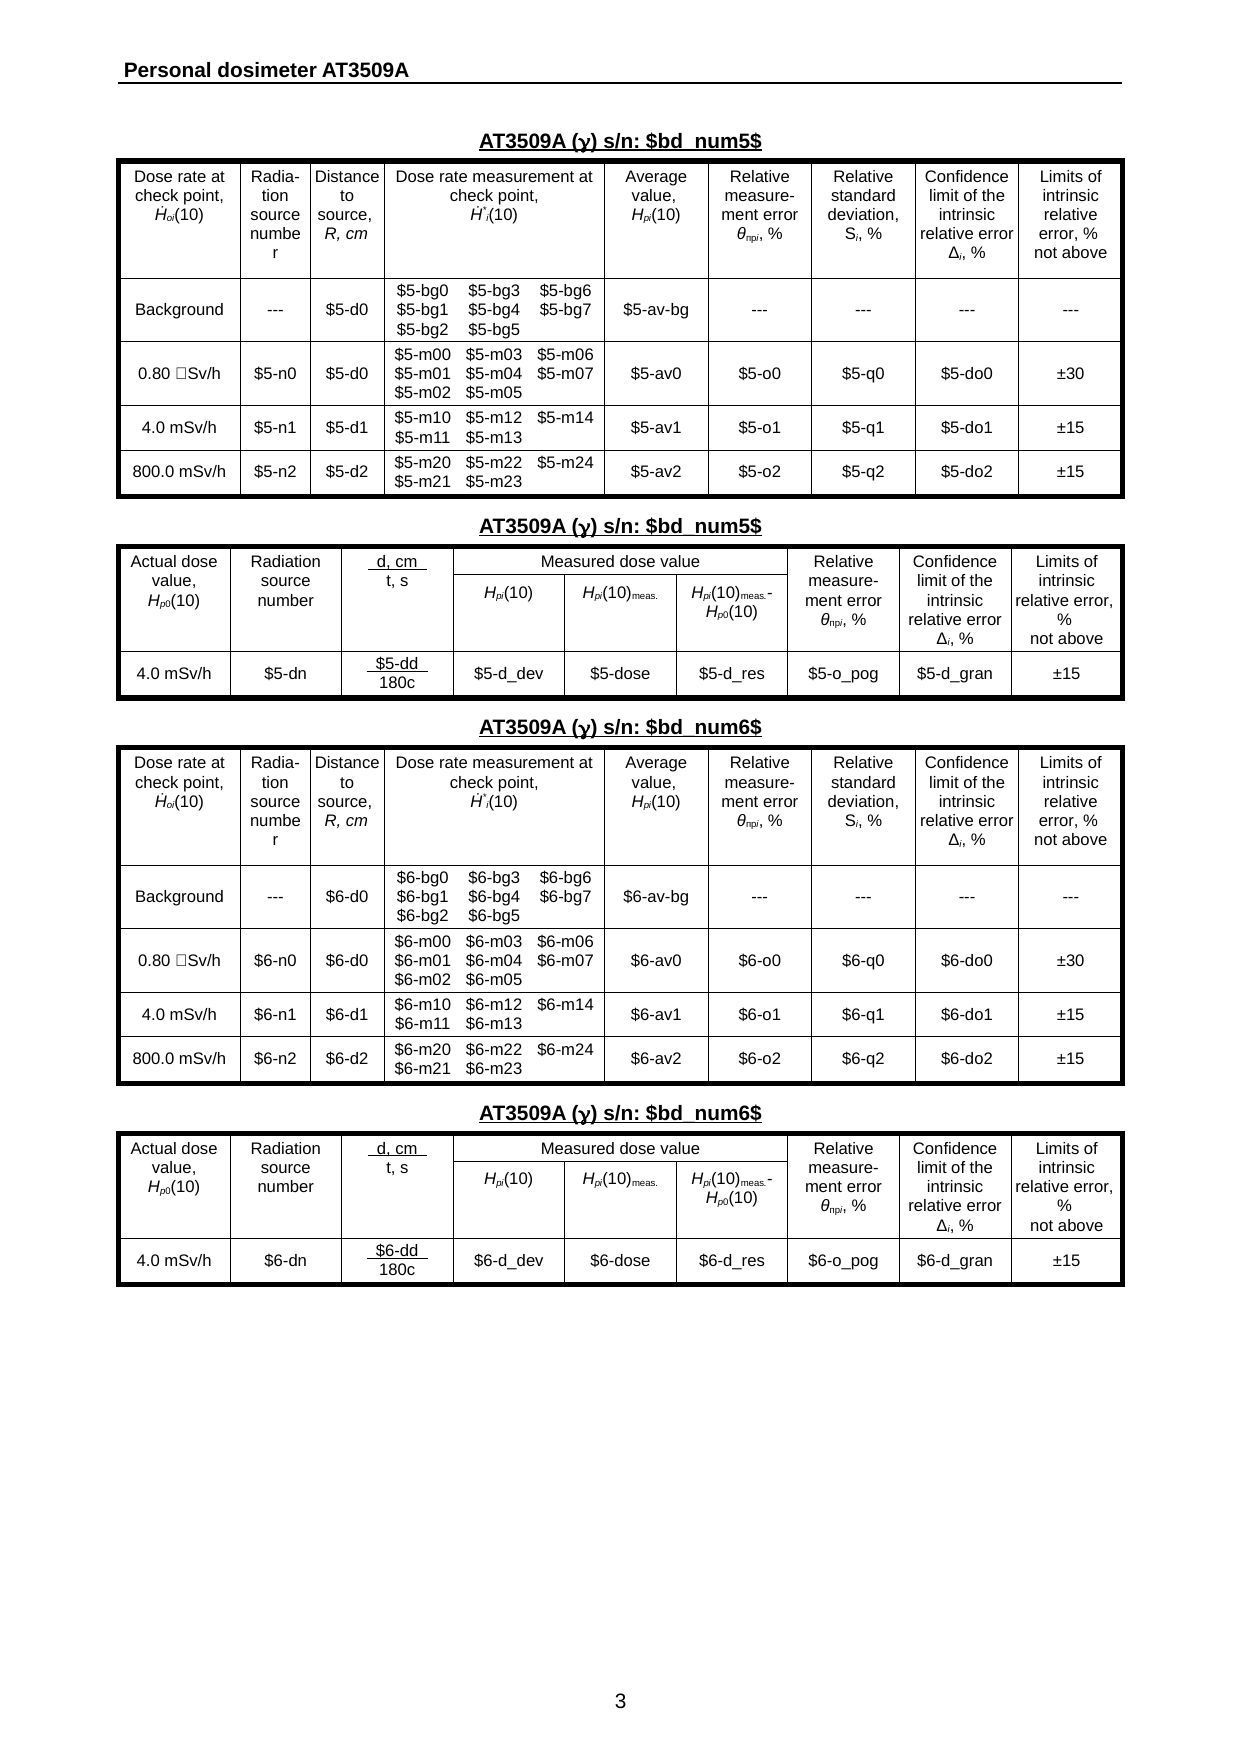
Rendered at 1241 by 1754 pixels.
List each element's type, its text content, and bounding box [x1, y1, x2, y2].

table_cell $6-dn [231, 1239, 341, 1282]
table_cell --- [812, 866, 915, 928]
table_cell $6-d0 [311, 866, 384, 928]
table_cell Actual dose value, Hp0(10) [121, 549, 230, 651]
table_cell --- [241, 279, 310, 341]
table_cell $5-av-bg [605, 279, 708, 341]
table_cell Hpi(10)meas.-Hp0(10) [677, 575, 787, 651]
table_cell $5-n2 [241, 451, 310, 494]
table_cell 4.0 mSv/h [121, 993, 240, 1036]
table_cell $6-bg0 $6-bg1 $6-bg2 $6-bg3 $6-bg4 $6-bg5 $6-bg6 $6-bg7 [385, 866, 604, 928]
table_cell $5-m00 $5-m01 $5-m02 $5-m03 $5-m04 $5-m05 $5-m06 $5-m07 [385, 342, 604, 405]
table_cell Confidence limit of the intrinsic relative error Δi, % [900, 1136, 1011, 1238]
table_cell Relative measure-ment error θпрi, % [709, 750, 811, 864]
table_cell Relative standard deviation, Si, % [812, 164, 915, 278]
table_cell ±15 [1019, 406, 1120, 449]
table_cell $6-n2 [241, 1037, 310, 1081]
table_cell $6-d1 [311, 993, 384, 1036]
table_cell $5-bg0 $5-bg1 $5-bg2 $5-bg3 $5-bg4 $5-bg5 $5-bg6 $5-bg7 [385, 279, 604, 341]
table_cell Limits of intrinsic relative error, % not above [1012, 549, 1120, 651]
table_cell Relative measure-ment error θпрi, % [788, 549, 899, 651]
table_cell --- [916, 866, 1018, 928]
table_cell Actual dose value, Hp0(10) [121, 1136, 230, 1238]
table_cell $5-do1 [916, 406, 1018, 449]
table_cell Distance to source, R, сm [311, 164, 384, 278]
table_cell $6-n1 [241, 993, 310, 1036]
table_cell Average value, Hpi(10) [605, 750, 708, 864]
table_cell $5-dd 180c [342, 652, 453, 695]
table_cell 800.0 mSv/h [121, 1037, 240, 1081]
table_cell $6-do0 [916, 929, 1018, 992]
table_cell Distance to source, R, сm [311, 750, 384, 864]
table_cell $5-o_pog [788, 652, 899, 695]
table_cell $5-q2 [812, 451, 915, 494]
table_cell $6-d0 [311, 929, 384, 992]
table_cell --- [241, 866, 310, 928]
table_cell $5-q1 [812, 406, 915, 449]
table_cell 4.0 mSv/h [121, 1239, 230, 1282]
table_cell $6-o0 [709, 929, 811, 992]
table_cell Hpi(10)meas. [565, 1162, 676, 1238]
table_cell --- [1019, 866, 1120, 928]
table_cell --- [709, 279, 811, 341]
table_cell $6-av0 [605, 929, 708, 992]
table_cell ±15 [1019, 993, 1120, 1036]
table_cell 800.0 mSv/h [121, 451, 240, 494]
table_cell --- [916, 279, 1018, 341]
table_cell Radiation source number [231, 1136, 341, 1238]
table_cell 4.0 mSv/h [121, 406, 240, 449]
table_cell $5-dose [565, 652, 676, 695]
table_cell $6-av2 [605, 1037, 708, 1081]
table_cell Relative standard deviation, Si, % [812, 750, 915, 864]
table_cell Confidence limit of the intrinsic relative error Δi, % [900, 549, 1011, 651]
table_cell Radia-tion source number [241, 750, 310, 864]
table_cell $6-d_gran [900, 1239, 1011, 1282]
table_cell $6-av-bg [605, 866, 708, 928]
table_cell Background [121, 866, 240, 928]
table_cell $5-d_dev [454, 652, 564, 695]
table_cell $5-d0 [311, 279, 384, 341]
table_cell Background [121, 279, 240, 341]
table_cell Radiation source number [231, 549, 341, 651]
table_cell $5-q0 [812, 342, 915, 405]
table_cell $6-d_dev [454, 1239, 564, 1282]
table_cell Limits of intrinsic relative error, % not above [1019, 750, 1120, 864]
table_cell $6-d2 [311, 1037, 384, 1081]
table_cell $5-d1 [311, 406, 384, 449]
table_cell --- [1019, 279, 1120, 341]
table_cell ±30 [1019, 342, 1120, 405]
table_header AT3509A () s/n: $bd_num6$ [118, 701, 1122, 745]
table_cell $5-d2 [311, 451, 384, 494]
table_cell Relative measure-ment error θпрi, % [709, 164, 811, 278]
table_cell $5-dn [231, 652, 341, 695]
table_cell Average value, Hpi(10) [605, 164, 708, 278]
table_cell $6-do2 [916, 1037, 1018, 1081]
table_cell $5-do0 [916, 342, 1018, 405]
table_cell $6-dose [565, 1239, 676, 1282]
table_cell ±30 [1019, 929, 1120, 992]
table_cell $6-do1 [916, 993, 1018, 1036]
table_cell $5-m20 $5-m21 $5-m22 $5-m23 $5-m24 [385, 451, 604, 494]
table_cell $5-o1 [709, 406, 811, 449]
table_cell ±15 [1019, 451, 1120, 494]
table_cell $5-n0 [241, 342, 310, 405]
table_cell Dose rate measurement at check point, Ḣ*i(10) [385, 164, 604, 278]
table_cell $5-n1 [241, 406, 310, 449]
table_cell Dose rate at check point, Ḣoi(10) [121, 750, 240, 864]
table_cell $6-q1 [812, 993, 915, 1036]
table_cell $5-d_gran [900, 652, 1011, 695]
table_cell Confidence limit of the intrinsic relative error Δi, % [916, 164, 1018, 278]
table_cell $5-av1 [605, 406, 708, 449]
table_cell 0.80 Sv/h [121, 342, 240, 405]
table_cell $6-q0 [812, 929, 915, 992]
table_cell $6-o1 [709, 993, 811, 1036]
table_cell Radia-tion source number [241, 164, 310, 278]
table_cell ±15 [1012, 652, 1120, 695]
table_cell Limits of intrinsic relative error, % not above [1019, 164, 1120, 278]
table_cell --- [709, 866, 811, 928]
table_cell $6-d_res [677, 1239, 787, 1282]
table_cell $6-q2 [812, 1037, 915, 1081]
table_cell 0.80 Sv/h [121, 929, 240, 992]
table_cell Hpi(10) [454, 575, 564, 651]
table_cell Hpi(10) [454, 1162, 564, 1238]
table_cell $6-m00 $6-m01 $6-m02 $6-m03 $6-m04 $6-m05 $6-m06 $6-m07 [385, 929, 604, 992]
table_cell Hpi(10)meas. [565, 575, 676, 651]
table_cell $5-d_res [677, 652, 787, 695]
table_cell ±15 [1019, 1037, 1120, 1081]
table_cell $5-o2 [709, 451, 811, 494]
table_cell Relative measure-ment error θпрi, % [788, 1136, 899, 1238]
table_header AT3509A () s/n: $bd_num6$ [118, 1086, 1122, 1131]
table_cell $5-av2 [605, 451, 708, 494]
table_cell d, cm t, s [342, 549, 453, 651]
table_cell 4.0 mSv/h [121, 652, 230, 695]
table_cell $5-av0 [605, 342, 708, 405]
table_cell $5-d0 [311, 342, 384, 405]
table_cell $5-do2 [916, 451, 1018, 494]
table_cell Dose rate at check point, Ḣoi(10) [121, 164, 240, 278]
table_cell $6-dd 180c [342, 1239, 453, 1282]
table_cell --- [812, 279, 915, 341]
table_cell d, cm t, s [342, 1136, 453, 1238]
table_cell $6-m10 $6-m11 $6-m12 $6-m13 $6-m14 [385, 993, 604, 1036]
table_cell Measured dose value [454, 549, 787, 574]
table_cell $5-o0 [709, 342, 811, 405]
table_cell $6-o2 [709, 1037, 811, 1081]
table_cell $6-m20 $6-m21 $6-m22 $6-m23 $6-m24 [385, 1037, 604, 1081]
table_cell $5-m10 $5-m11 $5-m12 $5-m13 $5-m14 [385, 406, 604, 449]
table_header AT3509A () s/n: $bd_num5$ [118, 114, 1122, 158]
table_cell $6-av1 [605, 993, 708, 1036]
table_cell $6-n0 [241, 929, 310, 992]
table_cell $6-o_pog [788, 1239, 899, 1282]
table_cell Dose rate measurement at check point, Ḣ*i(10) [385, 750, 604, 864]
table_cell ±15 [1012, 1239, 1120, 1282]
table_cell Confidence limit of the intrinsic relative error Δi, % [916, 750, 1018, 864]
table_header AT3509A () s/n: $bd_num5$ [118, 499, 1122, 544]
table_cell Hpi(10)meas.-Hp0(10) [677, 1162, 787, 1238]
table_cell Limits of intrinsic relative error, % not above [1012, 1136, 1120, 1238]
table_cell Measured dose value [454, 1136, 787, 1161]
